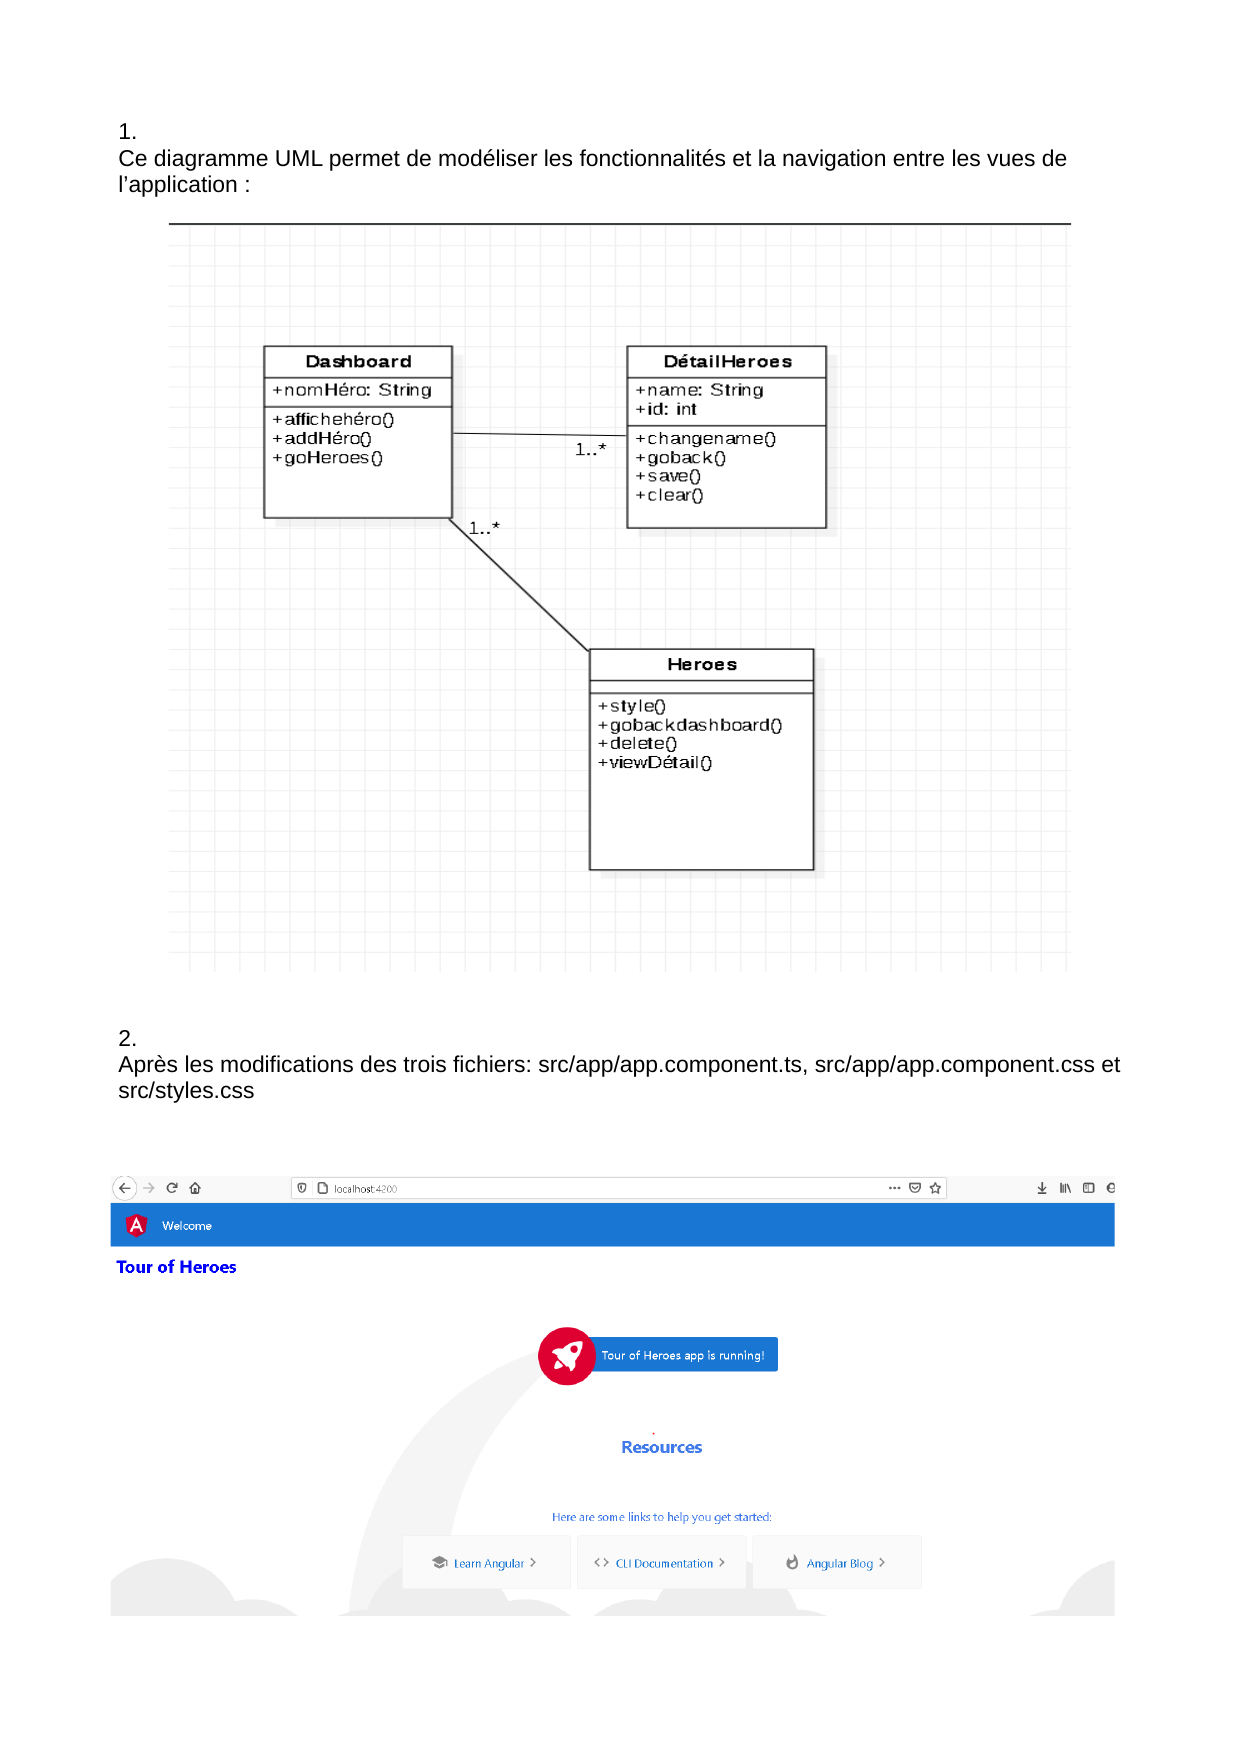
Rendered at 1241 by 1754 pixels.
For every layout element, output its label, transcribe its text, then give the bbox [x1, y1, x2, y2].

picture [168, 223, 1072, 972]
text Ce diagramme UML permet de modéliser les fonctionnalités et la navigation entre les vues de l’application : [118, 144, 1122, 197]
text 2. [118, 1025, 1122, 1051]
text 1. [118, 118, 1122, 144]
picture [110, 1176, 1115, 1616]
text Après les modifications des trois fichiers: src/app/app.component.ts, src/app/app.component.css et src/styles.css [118, 1051, 1122, 1104]
